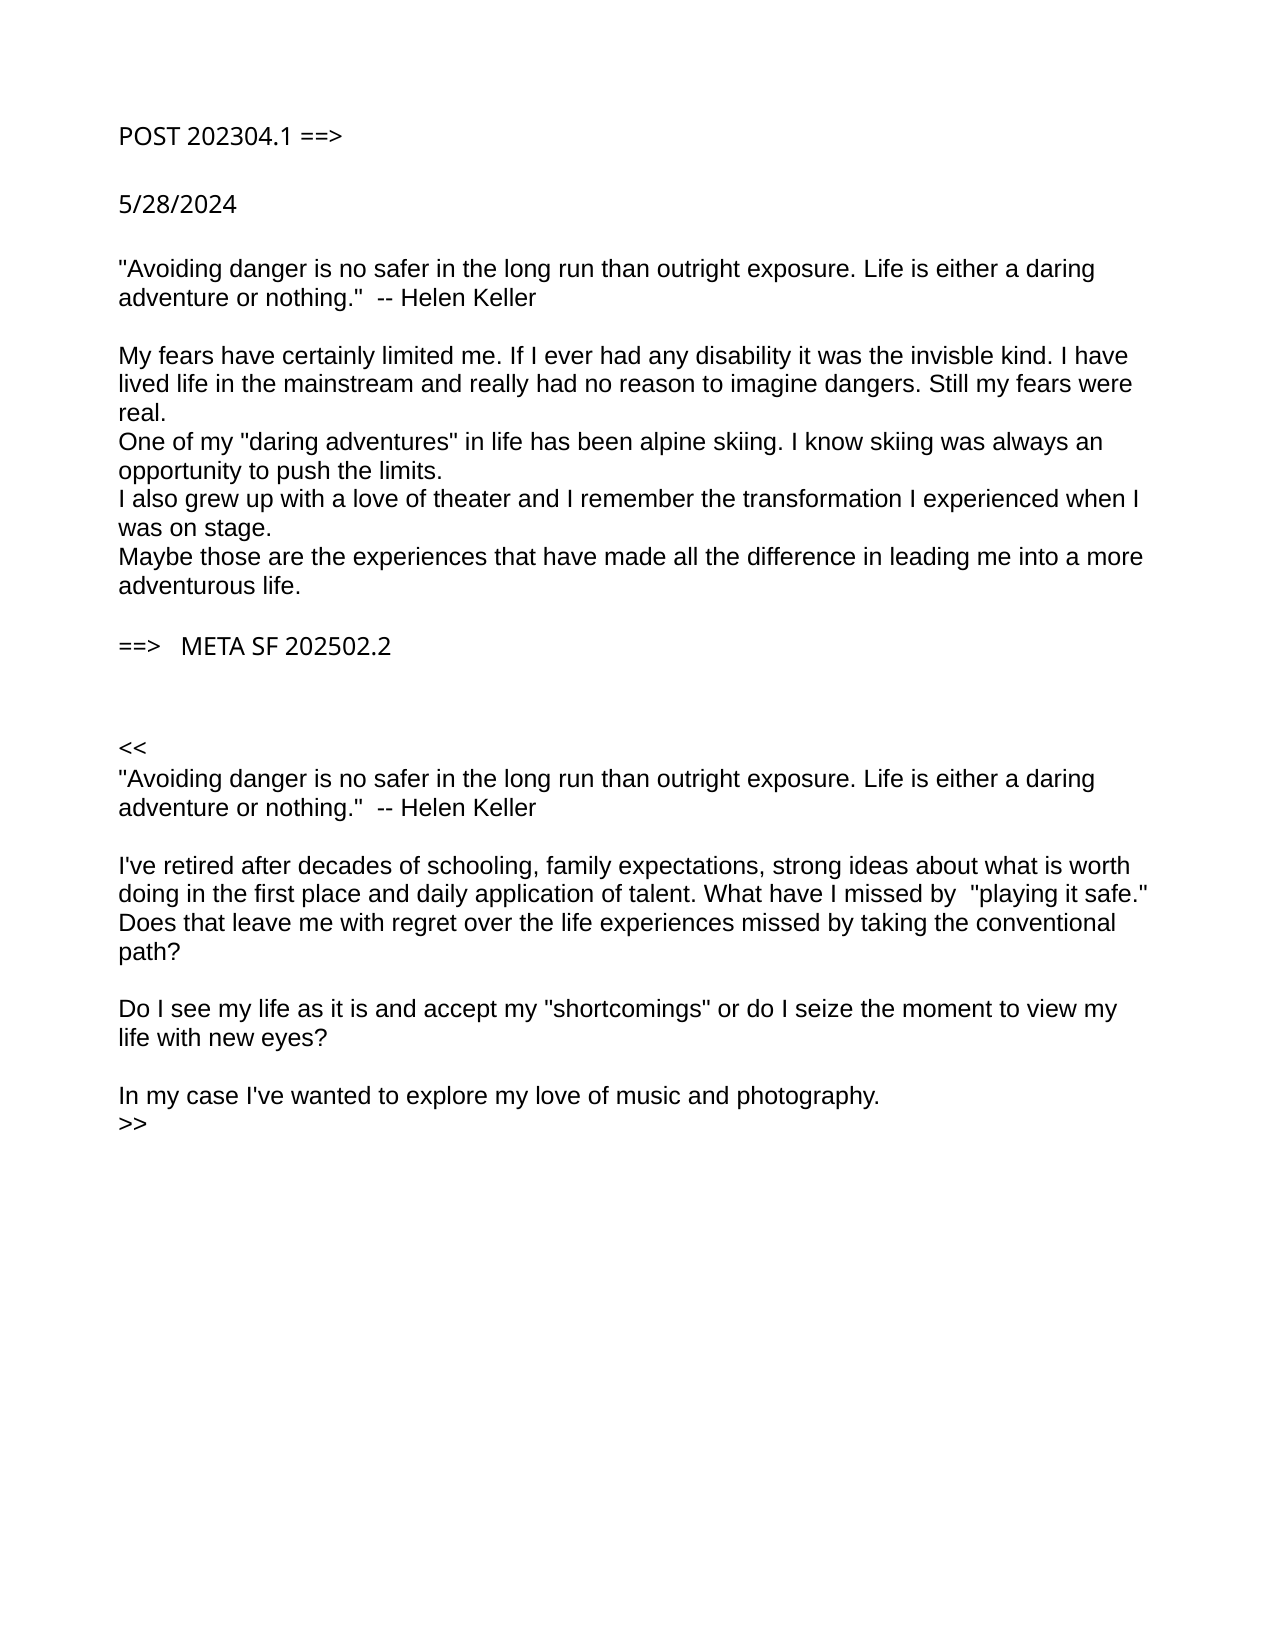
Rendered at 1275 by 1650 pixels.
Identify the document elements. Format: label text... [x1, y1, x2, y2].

text >> [118, 1109, 1157, 1138]
text ==> META SF 202502.2 [118, 628, 1157, 662]
text I also grew up with a love of theater and I remember the transformation I experienced when I was on stage. [118, 484, 1157, 542]
text "Avoiding danger is no safer in the long run than outright exposure. Life is either a daring adventure or nothing." -- Helen Keller [118, 764, 1157, 822]
text 5/28/2024 [118, 186, 1157, 220]
text I've retired after decades of schooling, family expectations, strong ideas about what is worth doing in the first place and daily application of talent. What have I missed by "playing it safe." Does that leave me with regret over the life experiences missed by taking the conventional path? [118, 851, 1157, 966]
text << [118, 730, 1157, 764]
text POST 202304.1 ==> [118, 118, 1157, 152]
text Do I see my life as it is and accept my "shortcomings" or do I seize the moment to view my life with new eyes? [118, 994, 1157, 1052]
text In my case I've wanted to explore my love of music and photography. [118, 1081, 1157, 1109]
text My fears have certainly limited me. If I ever had any disability it was the invisble kind. I have lived life in the mainstream and really had no reason to imagine dangers. Still my fears were real. [118, 341, 1157, 427]
text One of my "daring adventures" in life has been alpine skiing. I know skiing was always an opportunity to push the limits. [118, 427, 1157, 484]
text "Avoiding danger is no safer in the long run than outright exposure. Life is either a daring adventure or nothing." -- Helen Keller [118, 254, 1157, 312]
text Maybe those are the experiences that have made all the difference in leading me into a more adventurous life. [118, 542, 1157, 599]
